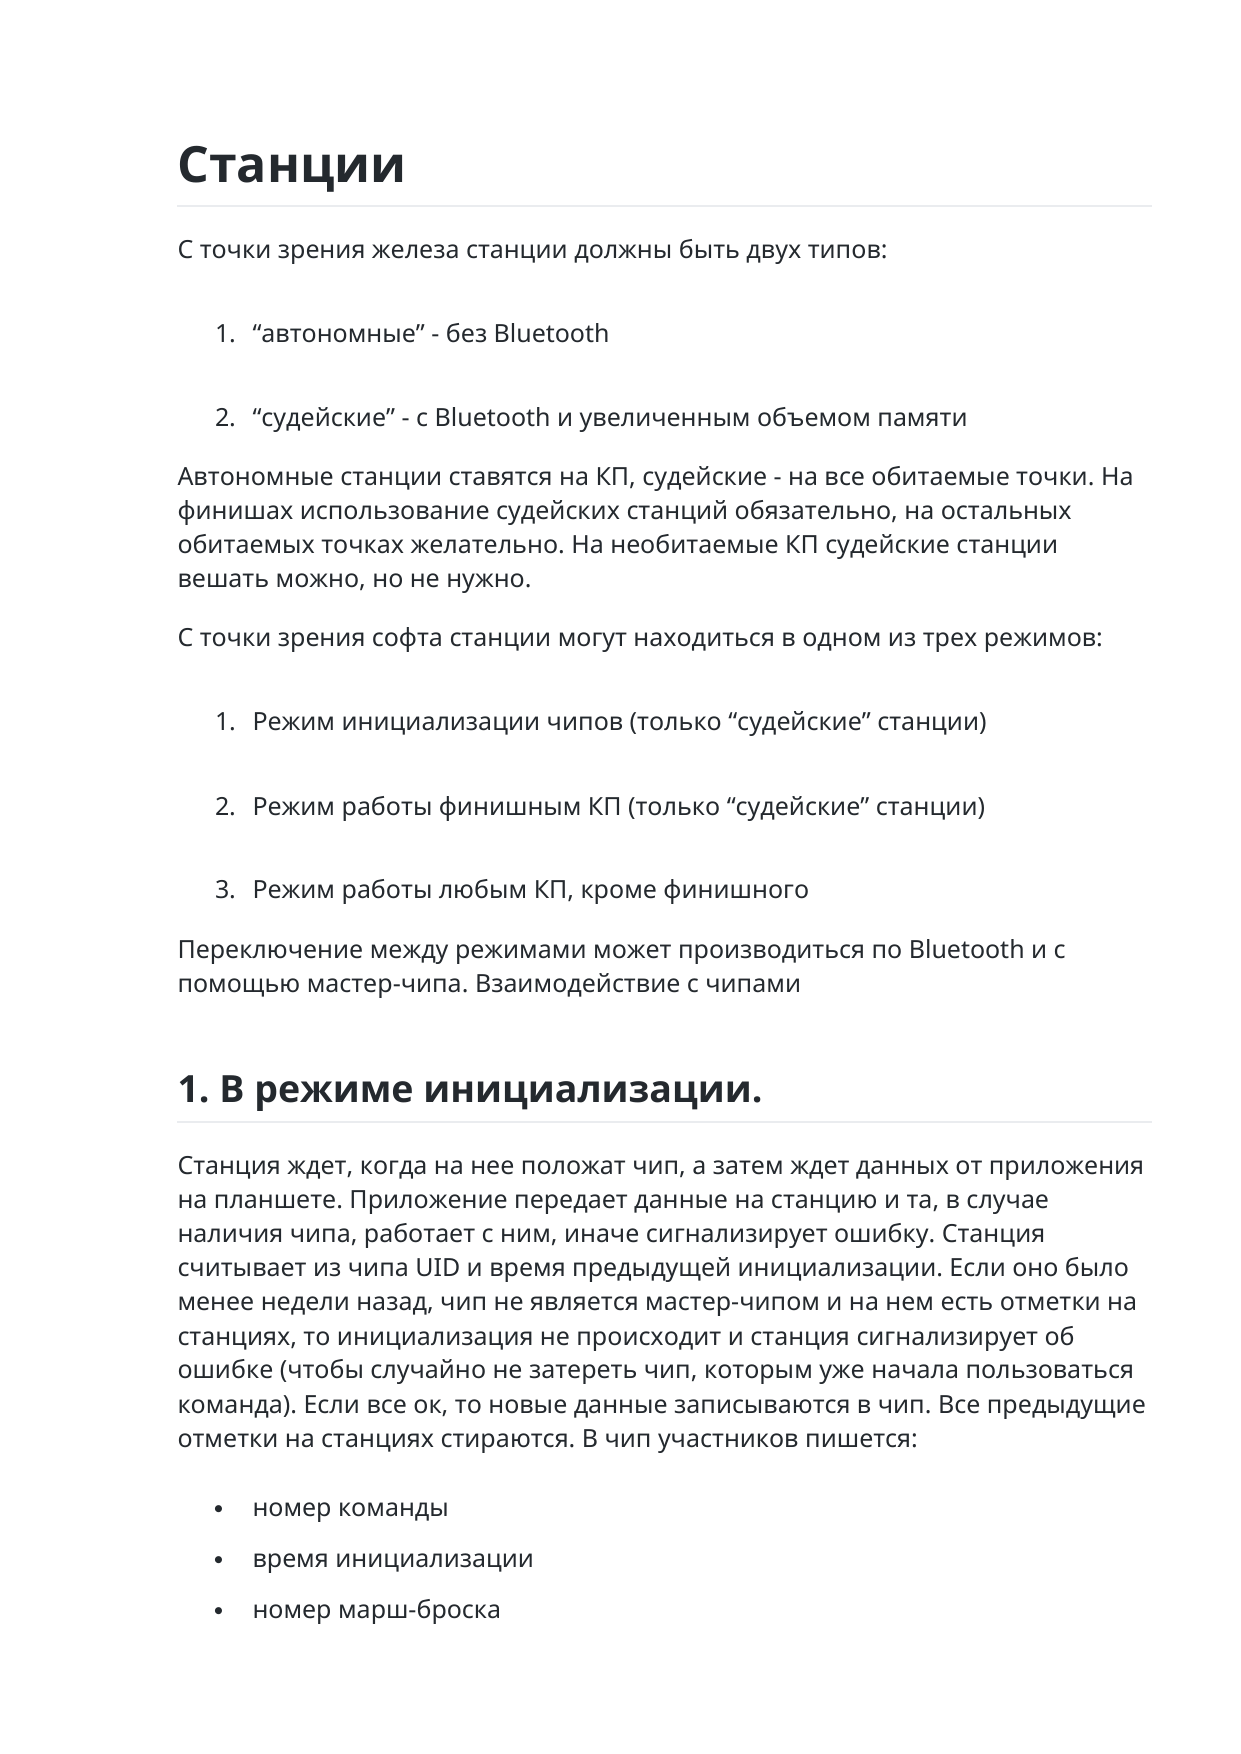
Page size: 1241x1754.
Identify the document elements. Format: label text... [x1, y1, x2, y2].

list номер команды [215, 1490, 1152, 1524]
subtitle Станции [177, 128, 1152, 205]
text С точки зрения железа станции должны быть двух типов: [177, 232, 1152, 266]
subtitle 1. В режиме инициализации. [177, 1062, 1152, 1121]
text Станция ждет, когда на нее положат чип, а затем ждет данных от приложения на планшете. Приложение передает данные на станцию и та, в случае наличия чипа, работает с ним, иначе сигнализирует ошибку. Станция считывает из чипа UID и время предыдущей инициализации. Если оно было менее недели назад, чип не является мастер-чипом и на нем есть отметки на станциях, то инициализация не происходит и станция сигнализирует об ошибке (чтобы случайно не затереть чип, которым уже начала пользоваться команда). Если все ок, то новые данные записываются в чип. Все предыдущие отметки на станциях стираются. В чип участников пишется: [177, 1148, 1152, 1454]
list Режим работы любым КП, кроме финишного [215, 872, 1152, 906]
text С точки зрения софта станции могут находиться в одном из трех режимов: [177, 620, 1152, 654]
list время инициализации [215, 1541, 1152, 1574]
list номер марш-броска [215, 1591, 1152, 1625]
list “судейские” - с Bluetooth и увеличенным объемом памяти [215, 400, 1152, 434]
list “автономные” - без Bluetooth [215, 316, 1152, 350]
list Режим инициализации чипов (только “судейские” станции) [215, 704, 1152, 738]
text Автономные станции ставятся на КП, судейские - на все обитаемые точки. На финишах использование судейских станций обязательно, на остальных обитаемых точках желательно. На необитаемые КП судейские станции вешать можно, но не нужно. [177, 459, 1152, 595]
text Переключение между режимами может производиться по Bluetooth и с помощью мастер-чипа. Взаимодействие с чипами [177, 931, 1152, 999]
list Режим работы финишным КП (только “судейские” станции) [215, 788, 1152, 822]
